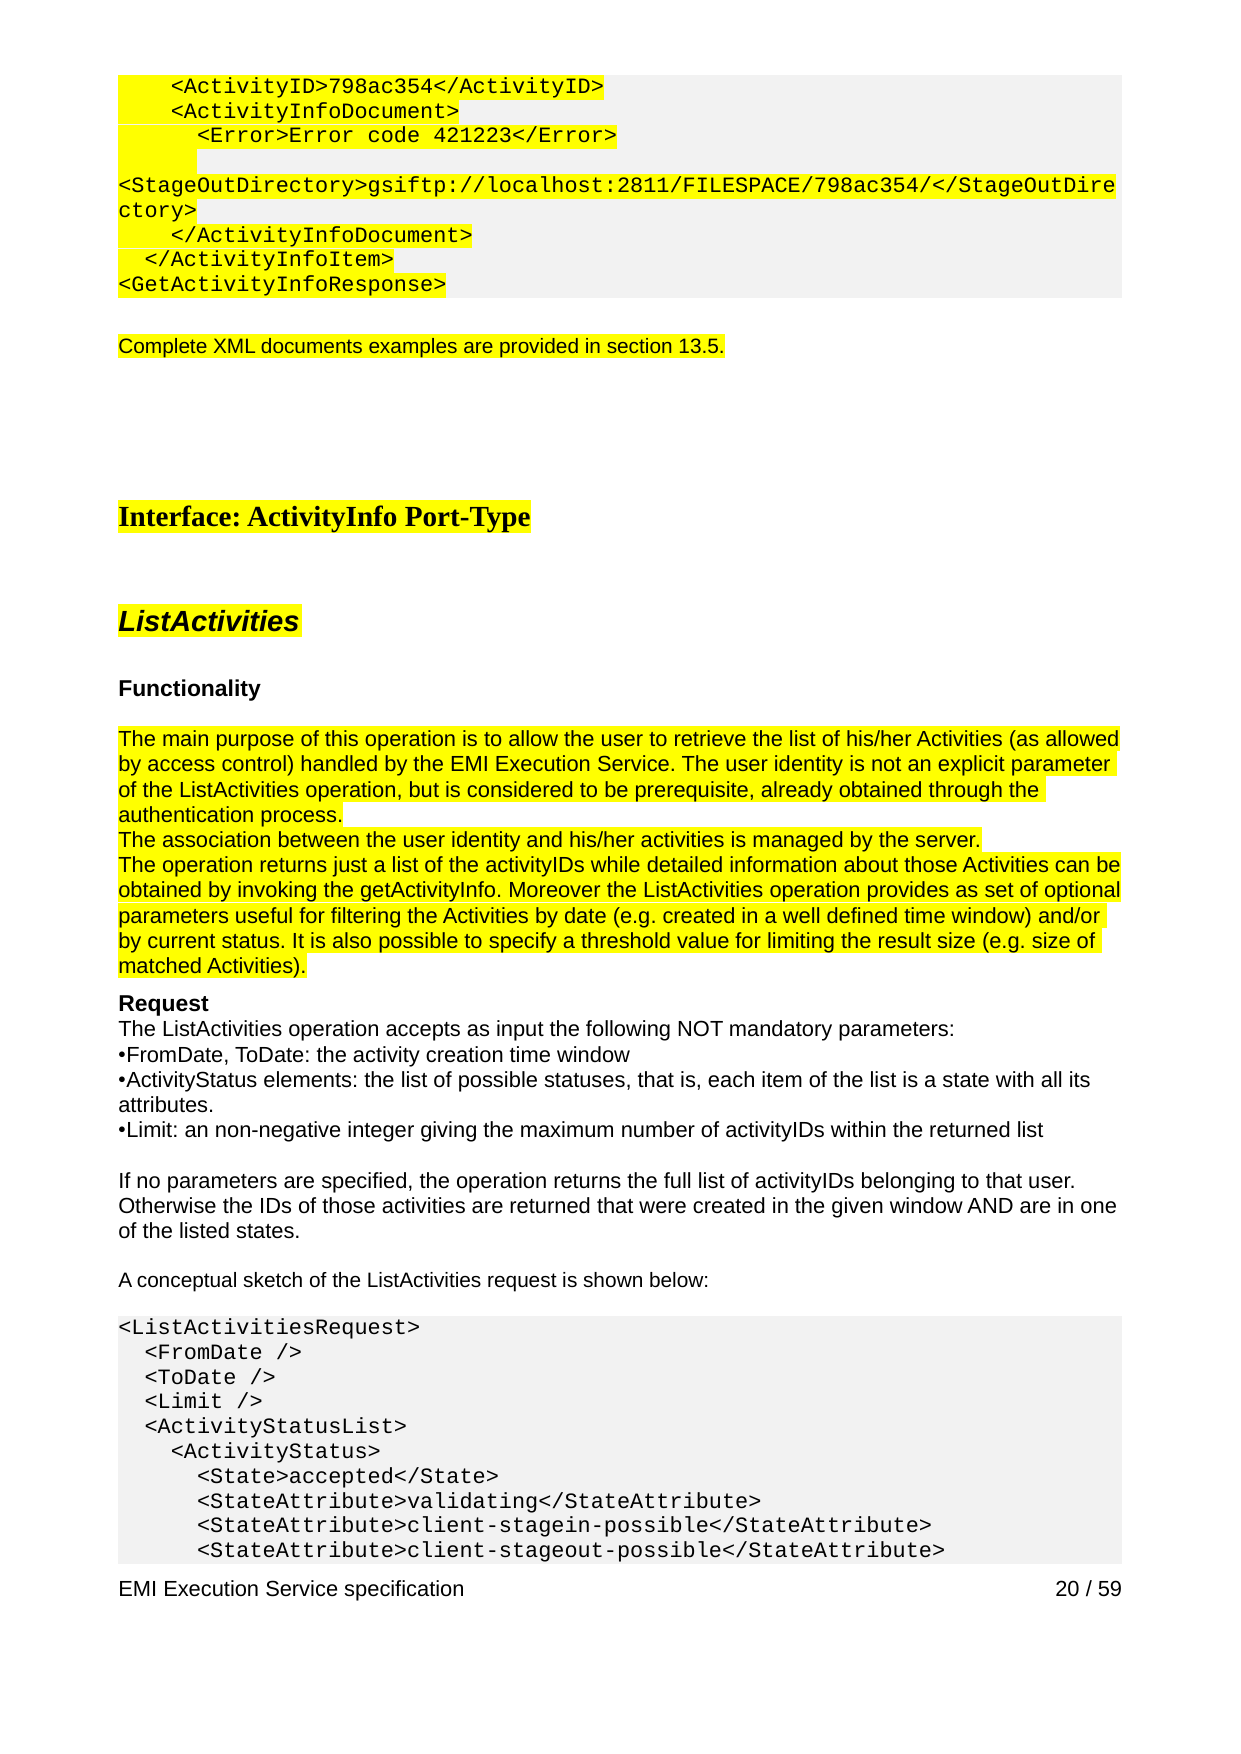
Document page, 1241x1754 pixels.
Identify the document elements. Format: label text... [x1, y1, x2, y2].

list Functionality [118, 674, 1122, 701]
subtitle Interface: ActivityInfo Port-Type [118, 499, 1122, 533]
list Limit: an non-negative integer giving the maximum number of activityIDs within the returned list [118, 1117, 1122, 1142]
text Complete XML documents examples are provided in section 13.5. [118, 334, 1122, 358]
text Otherwise the IDs of those activities are returned that were created in the given window AND are in one of the listed states. [118, 1193, 1122, 1243]
text <Error>Error code 421223</Error> [118, 124, 1122, 149]
text <StageOutDirectory>gsiftp://localhost:2811/FILESPACE/798ac354/</StageOutDirectory> [118, 149, 1122, 224]
list FromDate, ToDate: the activity creation time window [118, 1041, 1122, 1067]
text <ToDate /> [118, 1366, 1122, 1391]
text <ListActivitiesRequest> [118, 1316, 1122, 1341]
text If no parameters are specified, the operation returns the full list of activityIDs belonging to that user. [118, 1167, 1122, 1193]
text The association between the user identity and his/her activities is managed by the server. [118, 827, 1122, 852]
text <State>accepted</State> [118, 1465, 1122, 1490]
text <StateAttribute>validating</StateAttribute> [118, 1490, 1122, 1514]
list A conceptual sketch of the ListActivities request is shown below: [118, 1268, 1122, 1292]
text <ActivityInfoDocument> [118, 100, 1122, 124]
text <ActivityStatusList> [118, 1415, 1122, 1440]
list The ListActivities operation accepts as input the following NOT mandatory parameters: [118, 1016, 1122, 1041]
list ActivityStatus elements: the list of possible statuses, that is, each item of the list is a state with all its attributes. [118, 1067, 1122, 1117]
text The operation returns just a list of the activityIDs while detailed information about those Activities can be obtained by invoking the getActivityInfo. Moreover the ListActivities operation provides as set of optional parameters useful for filtering the Activities by date (e.g. created in a well defined time window) and/or by current status. It is also possible to specify a threshold value for limiting the result size (e.g. size of matched Activities). [118, 852, 1122, 978]
text </ActivityInfoItem> [118, 248, 1122, 273]
text <GetActivityInfoResponse> [118, 273, 1122, 298]
text <StateAttribute>client-stageout-possible</StateAttribute> [118, 1539, 1122, 1564]
text <ActivityStatus> [118, 1440, 1122, 1465]
text <StateAttribute>client-stagein-possible</StateAttribute> [118, 1514, 1122, 1539]
text </ActivityInfoDocument> [118, 224, 1122, 248]
text <Limit /> [118, 1391, 1122, 1415]
text The main purpose of this operation is to allow the user to retrieve the list of his/her Activities (as allowed by access control) handled by the EMI Execution Service. The user identity is not an explicit parameter of the ListActivities operation, but is considered to be prerequisite, already obtained through the authentication process. [118, 726, 1122, 827]
list Request [118, 990, 1122, 1016]
text <FromDate /> [118, 1341, 1122, 1366]
text <ActivityID>798ac354</ActivityID> [118, 75, 1122, 100]
subtitle ListActivities [118, 604, 1122, 637]
